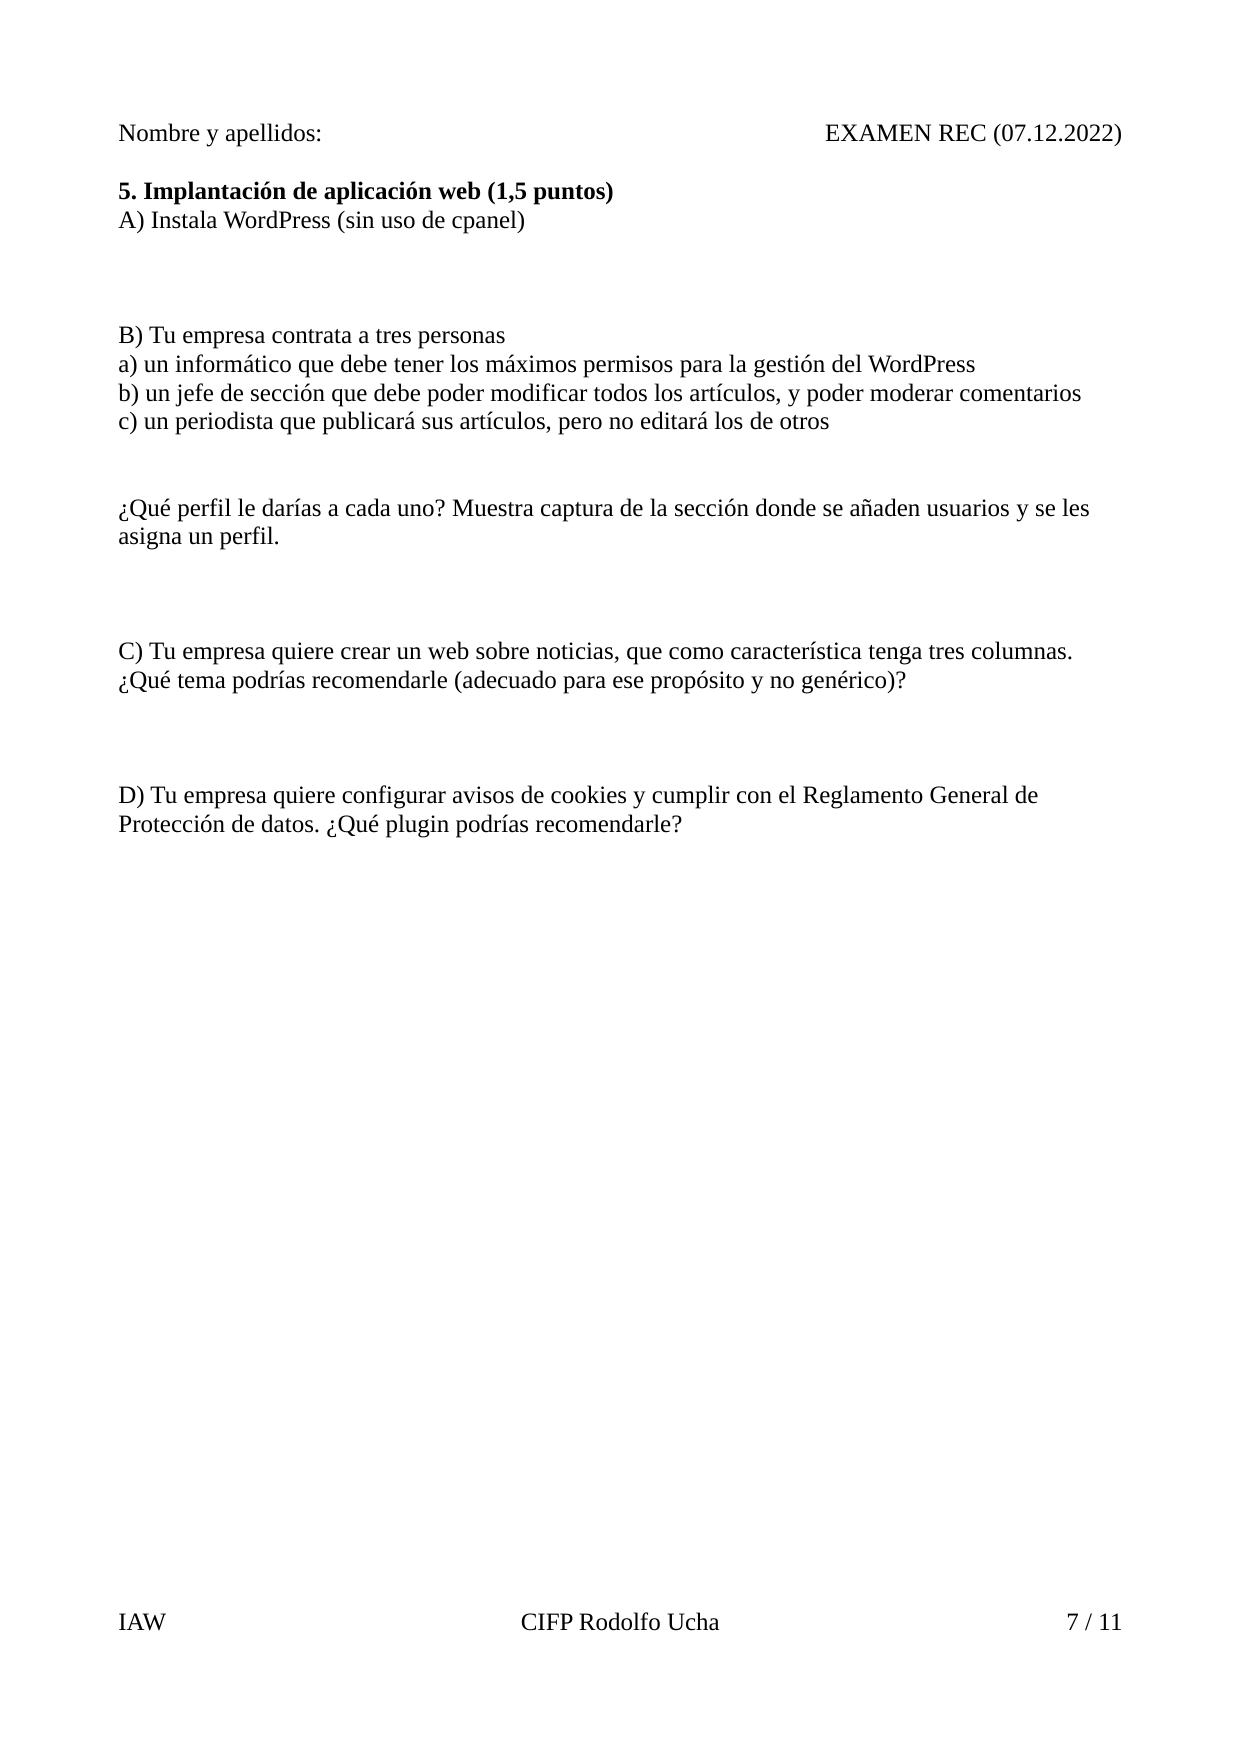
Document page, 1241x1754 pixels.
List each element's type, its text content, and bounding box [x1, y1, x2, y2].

text b) un jefe de sección que debe poder modificar todos los artículos, y poder moderar comentarios [118, 378, 1122, 406]
text B) Tu empresa contrata a tres personas [118, 320, 1122, 349]
text C) Tu empresa quiere crear un web sobre noticias, que como característica tenga tres columnas. ¿Qué tema podrías recomendarle (adecuado para ese propósito y no genérico)? [118, 636, 1122, 694]
text A) Instala WordPress (sin uso de cpanel) [118, 205, 1122, 234]
text 5. Implantación de aplicación web (1,5 puntos) [118, 176, 1122, 205]
text a) un informático que debe tener los máximos permisos para la gestión del WordPress [118, 349, 1122, 378]
text c) un periodista que publicará sus artículos, pero no editará los de otros [118, 406, 1122, 435]
text D) Tu empresa quiere configurar avisos de cookies y cumplir con el Reglamento General de Protección de datos. ¿Qué plugin podrías recomendarle? [118, 780, 1122, 838]
text ¿Qué perfil le darías a cada uno? Muestra captura de la sección donde se añaden usuarios y se les asigna un perfil. [118, 493, 1122, 550]
